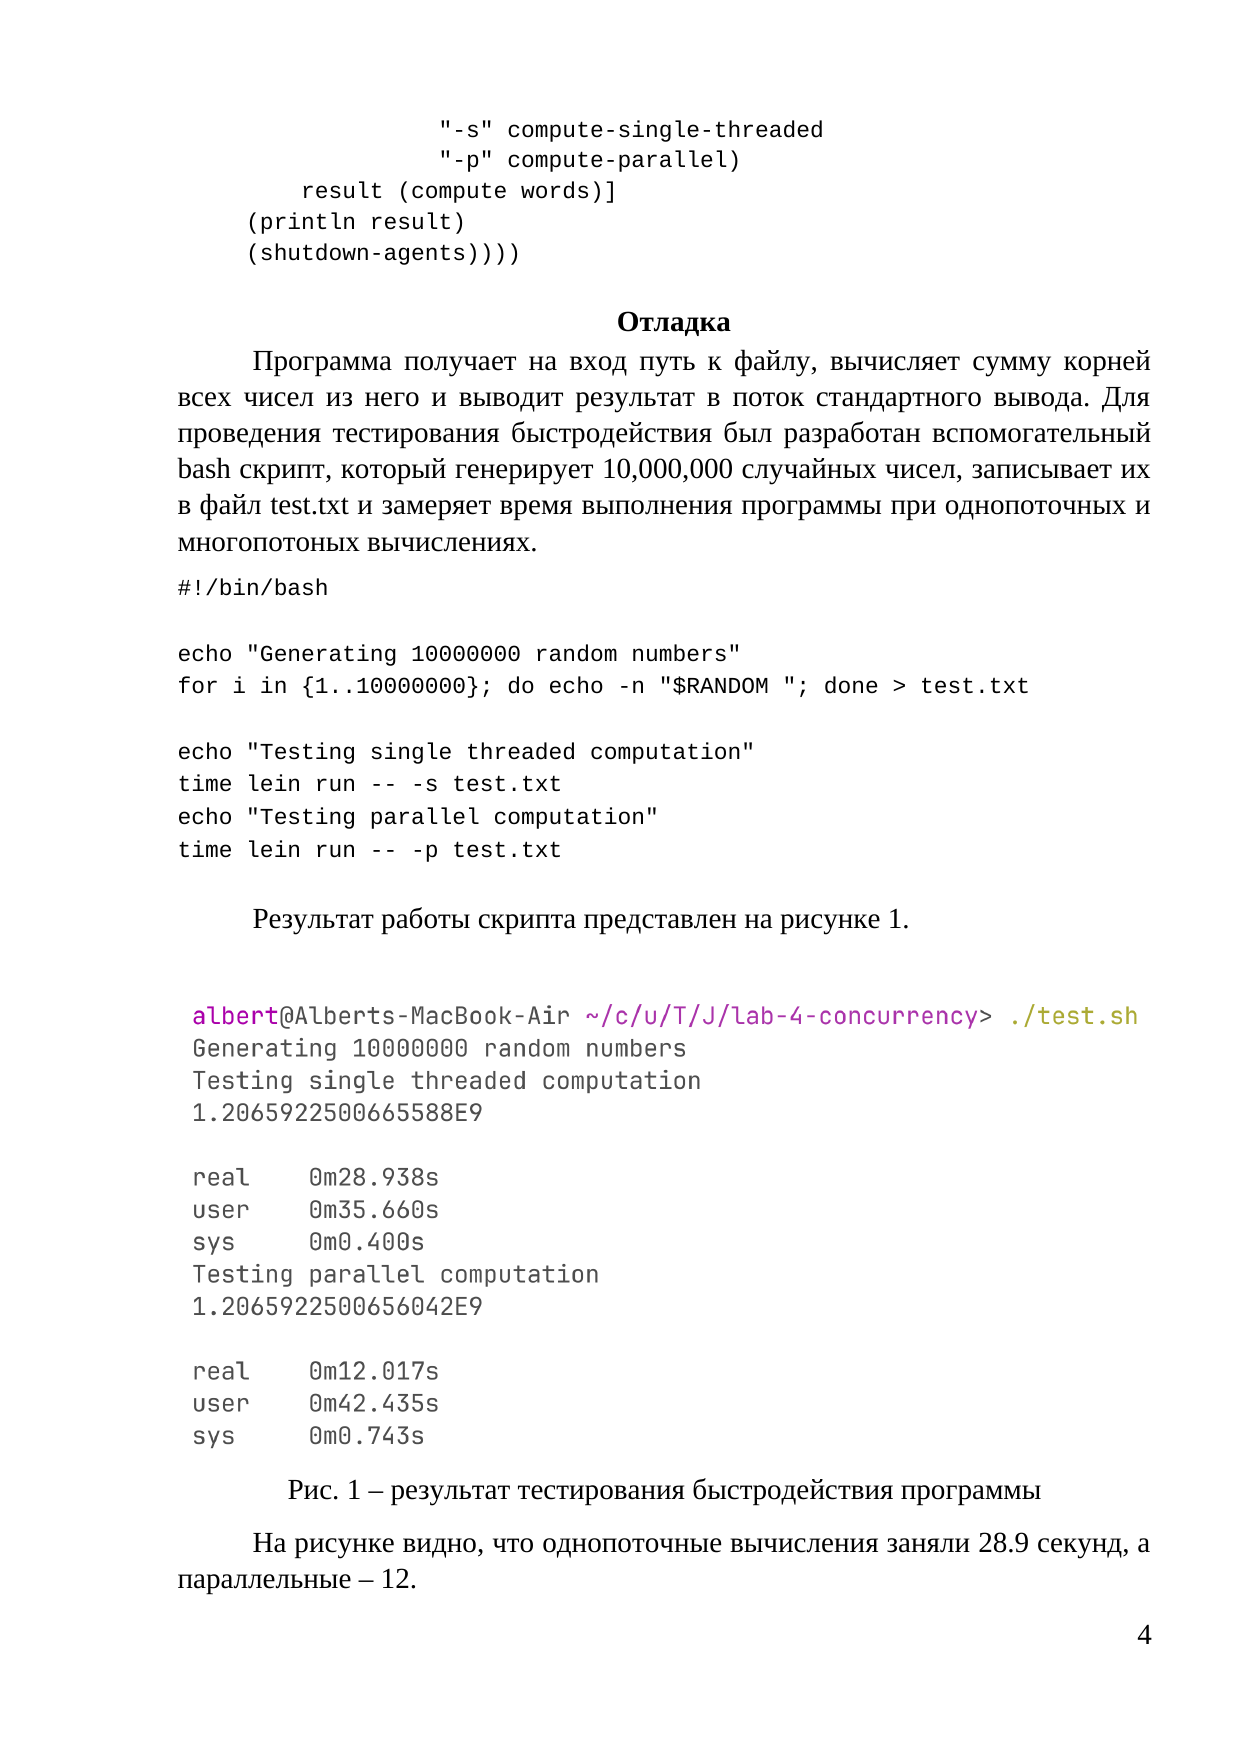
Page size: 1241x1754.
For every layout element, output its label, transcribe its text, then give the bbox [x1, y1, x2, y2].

text "-p" compute-parallel) [177, 149, 1170, 175]
text echo "Generating 10000000 random numbers" [177, 642, 1152, 668]
text Рис. 1 – результат тестирования быстродействия программы [177, 1451, 1152, 1506]
picture [177, 999, 1152, 1451]
text Результат работы скрипта представлен на рисунке 1. [177, 901, 1152, 965]
text #!/bin/bash [177, 576, 1152, 602]
text На рисунке видно, что однопоточные вычисления заняли 28.9 секунд, а параллельные – 12. [177, 1525, 1152, 1594]
text (shutdown-agents)))) [177, 241, 1170, 267]
text time lein run -- -s test.txt [177, 773, 1152, 799]
text (println result) [177, 210, 1170, 236]
text result (compute words)] [177, 179, 1170, 206]
text echo "Testing parallel computation" [177, 805, 1152, 831]
text for i in {1..10000000}; do echo -n "$RANDOM "; done > test.txt [177, 674, 1152, 701]
text Отладка [177, 304, 1170, 338]
text Программа получает на вход путь к файлу, вычисляет сумму корней всех чисел из него и выводит результат в поток стандартного вывода. Для проведения тестирования быстродействия был разработан вспомогательный bash скрипт, который генерирует 10,000,000 случайных чисел, записывает их в файл test.txt и замеряет время выполнения программы при однопоточных и многопотоных вычислениях. [177, 343, 1152, 557]
text "-s" compute-single-threaded [177, 118, 1170, 144]
text echo "Testing single threaded computation" [177, 740, 1152, 766]
text time lein run -- -p test.txt [177, 838, 1152, 894]
text [177, 984, 1152, 999]
